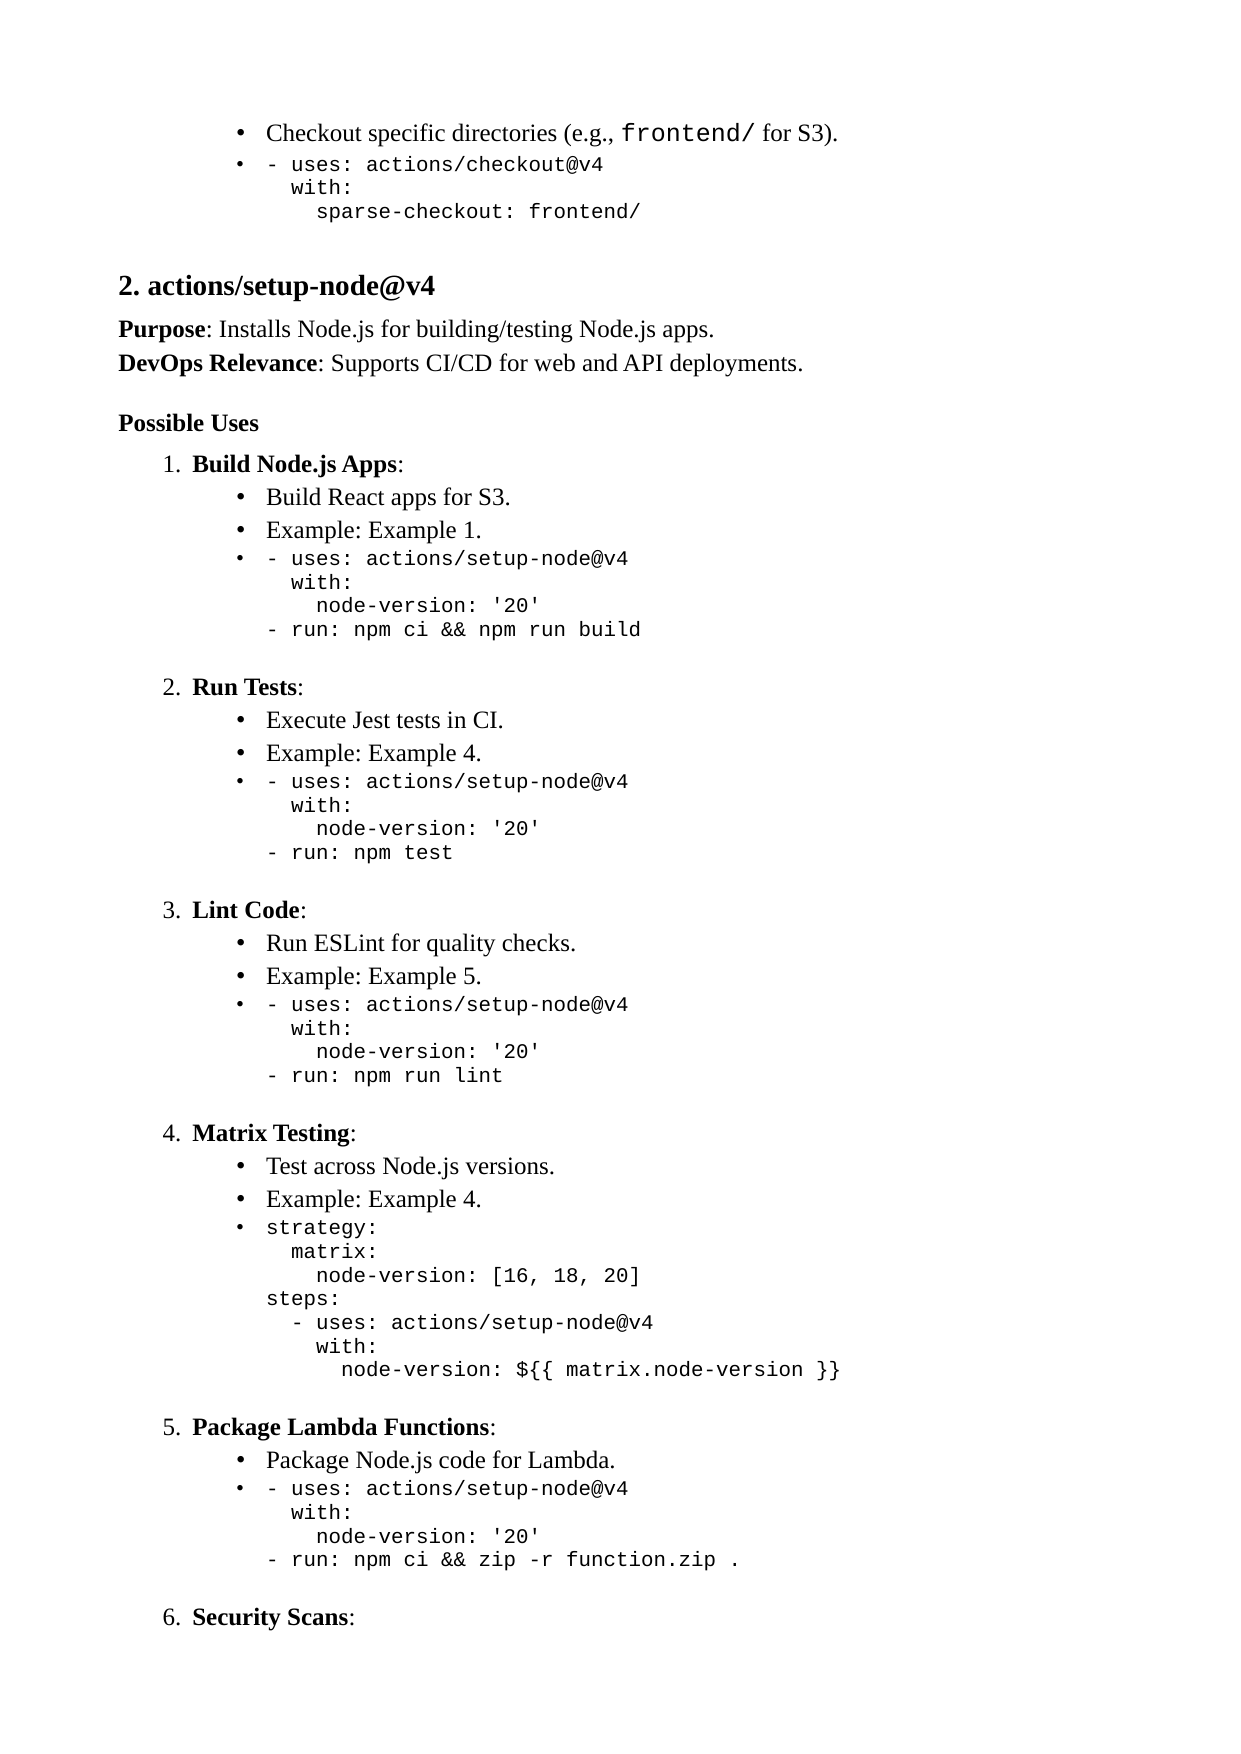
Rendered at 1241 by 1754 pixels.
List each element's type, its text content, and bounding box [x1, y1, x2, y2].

list Matrix Testing: [162, 1118, 1122, 1147]
list with: [236, 177, 1122, 201]
list Example: Example 1. [236, 515, 1122, 544]
list node-version: [16, 18, 20] [236, 1265, 1122, 1288]
list matrix: [236, 1241, 1122, 1265]
list - run: npm run lint [236, 1065, 1122, 1089]
list - run: npm ci && zip -r function.zip . [236, 1549, 1122, 1573]
list Checkout specific directories (e.g., frontend/ for S3). [236, 118, 1122, 149]
list Test across Node.js versions. [236, 1151, 1122, 1180]
list - uses: actions/setup-node@v4 [236, 548, 1122, 572]
list Security Scans: [162, 1602, 1122, 1631]
list Build Node.js Apps: [162, 449, 1122, 478]
list node-version: ${{ matrix.node-version }} [236, 1359, 1122, 1383]
list Example: Example 5. [236, 961, 1122, 990]
list with: [236, 1018, 1122, 1042]
list Run Tests: [162, 672, 1122, 701]
list strategy: [236, 1217, 1122, 1241]
list node-version: '20' [236, 1526, 1122, 1549]
list node-version: '20' [236, 595, 1122, 619]
list Package Lambda Functions: [162, 1412, 1122, 1441]
list Package Node.js code for Lambda. [236, 1445, 1122, 1474]
list - uses: actions/checkout@v4 [236, 153, 1122, 177]
list - uses: actions/setup-node@v4 [236, 994, 1122, 1018]
list with: [236, 1502, 1122, 1526]
list - run: npm test [236, 842, 1122, 866]
list steps: [236, 1288, 1122, 1312]
subtitle 2. actions/setup-node@v4 [118, 268, 1122, 302]
list node-version: '20' [236, 1042, 1122, 1065]
text Purpose: Installs Node.js for building/testing Node.js apps. DevOps Relevance: Supports CI/CD for web and API deployments. [118, 314, 1122, 376]
list - uses: actions/setup-node@v4 [236, 771, 1122, 795]
list with: [236, 572, 1122, 595]
list - run: npm ci && npm run build [236, 619, 1122, 643]
list node-version: '20' [236, 818, 1122, 842]
list Example: Example 4. [236, 738, 1122, 767]
list Run ESLint for quality checks. [236, 928, 1122, 957]
list Lint Code: [162, 895, 1122, 924]
list Example: Example 4. [236, 1184, 1122, 1213]
list Build React apps for S3. [236, 482, 1122, 511]
list sparse-checkout: frontend/ [236, 201, 1122, 224]
list with: [236, 1336, 1122, 1359]
list - uses: actions/setup-node@v4 [236, 1312, 1122, 1336]
subtitle Possible Uses [118, 408, 1122, 436]
list Execute Jest tests in CI. [236, 705, 1122, 734]
list with: [236, 795, 1122, 818]
list - uses: actions/setup-node@v4 [236, 1478, 1122, 1502]
